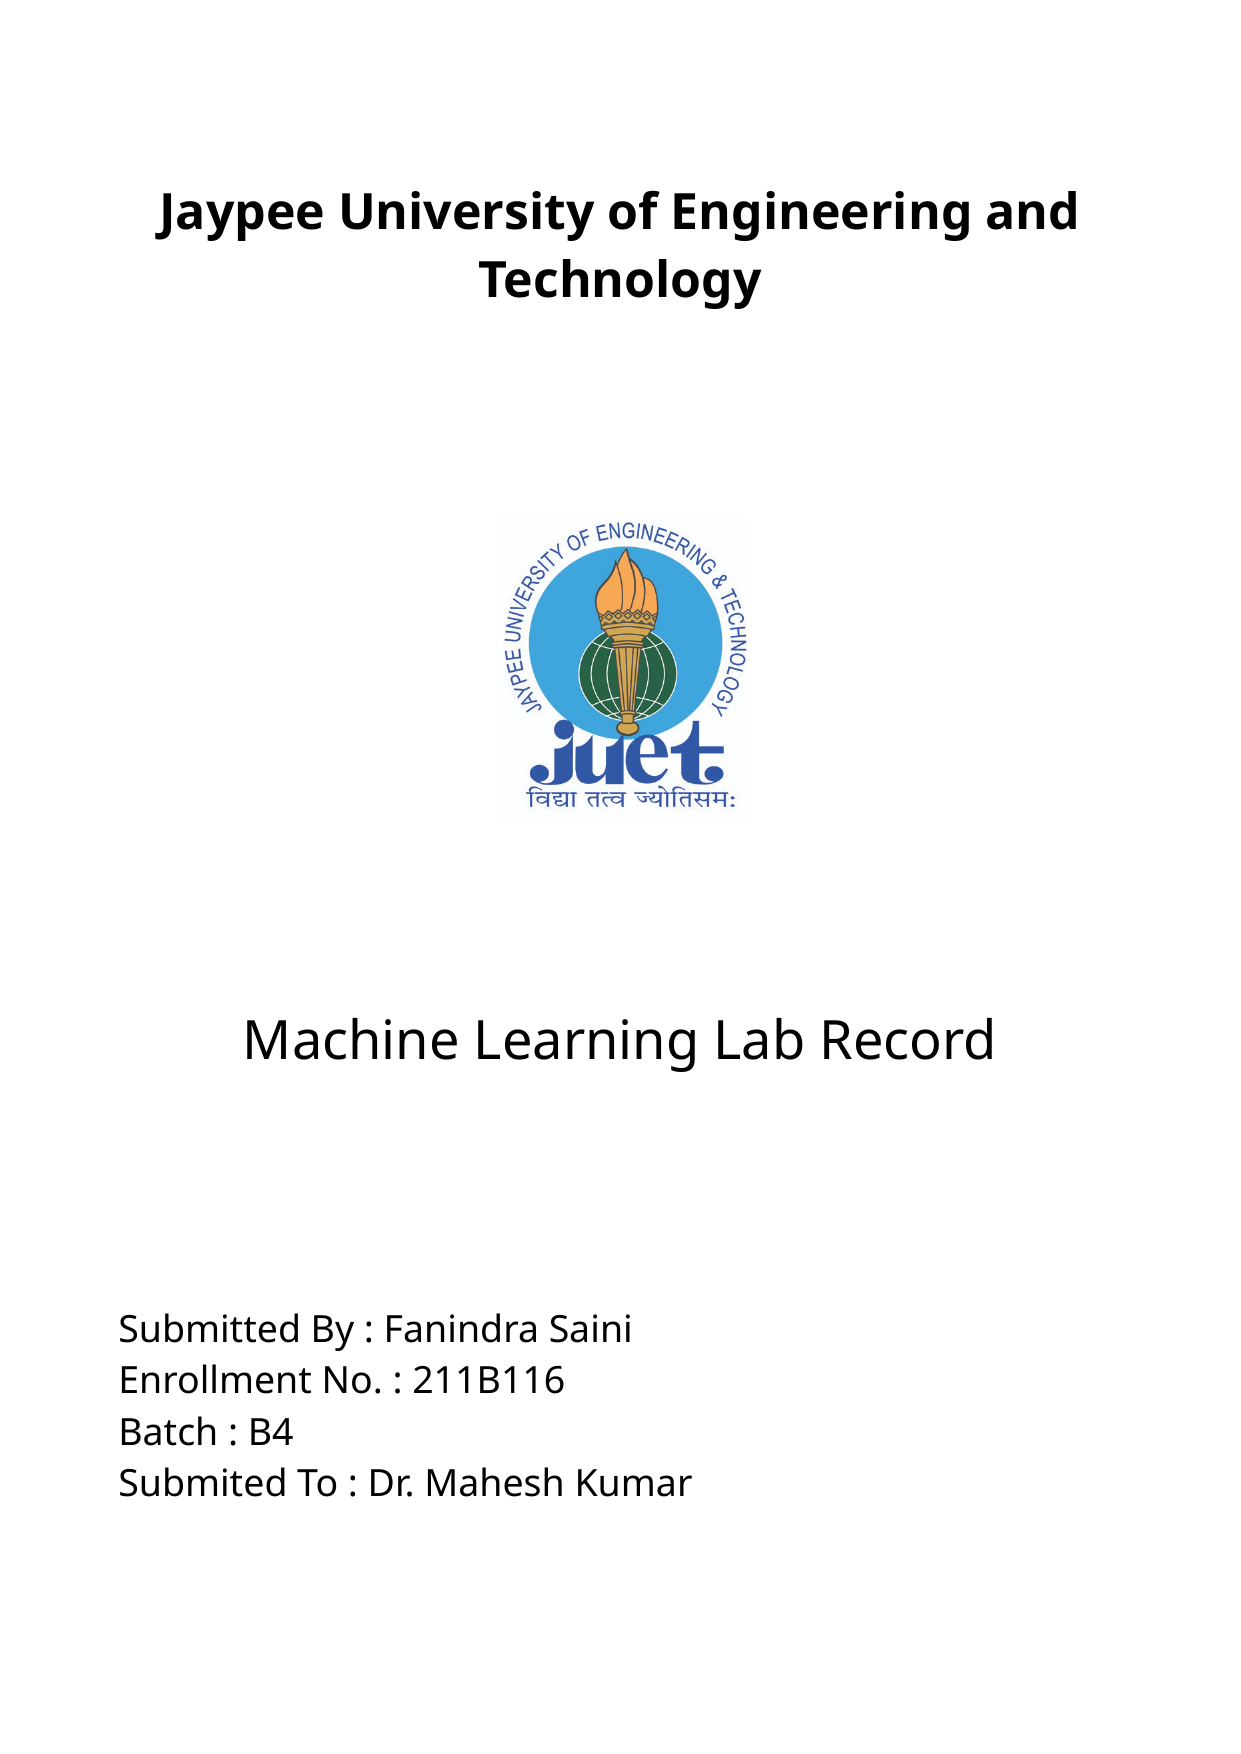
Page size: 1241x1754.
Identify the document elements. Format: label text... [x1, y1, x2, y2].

text Jaypee University of Engineering and Technology [118, 176, 1122, 312]
text Batch : B4 [118, 1405, 1122, 1456]
text Enrollment No. : 211B116 [118, 1354, 1122, 1405]
picture [496, 517, 747, 825]
text Submitted By : Fanindra Saini [118, 1303, 1122, 1354]
text Submited To : Dr. Mahesh Kumar [118, 1456, 1122, 1507]
text Machine Learning Lab Record [118, 1002, 1122, 1076]
